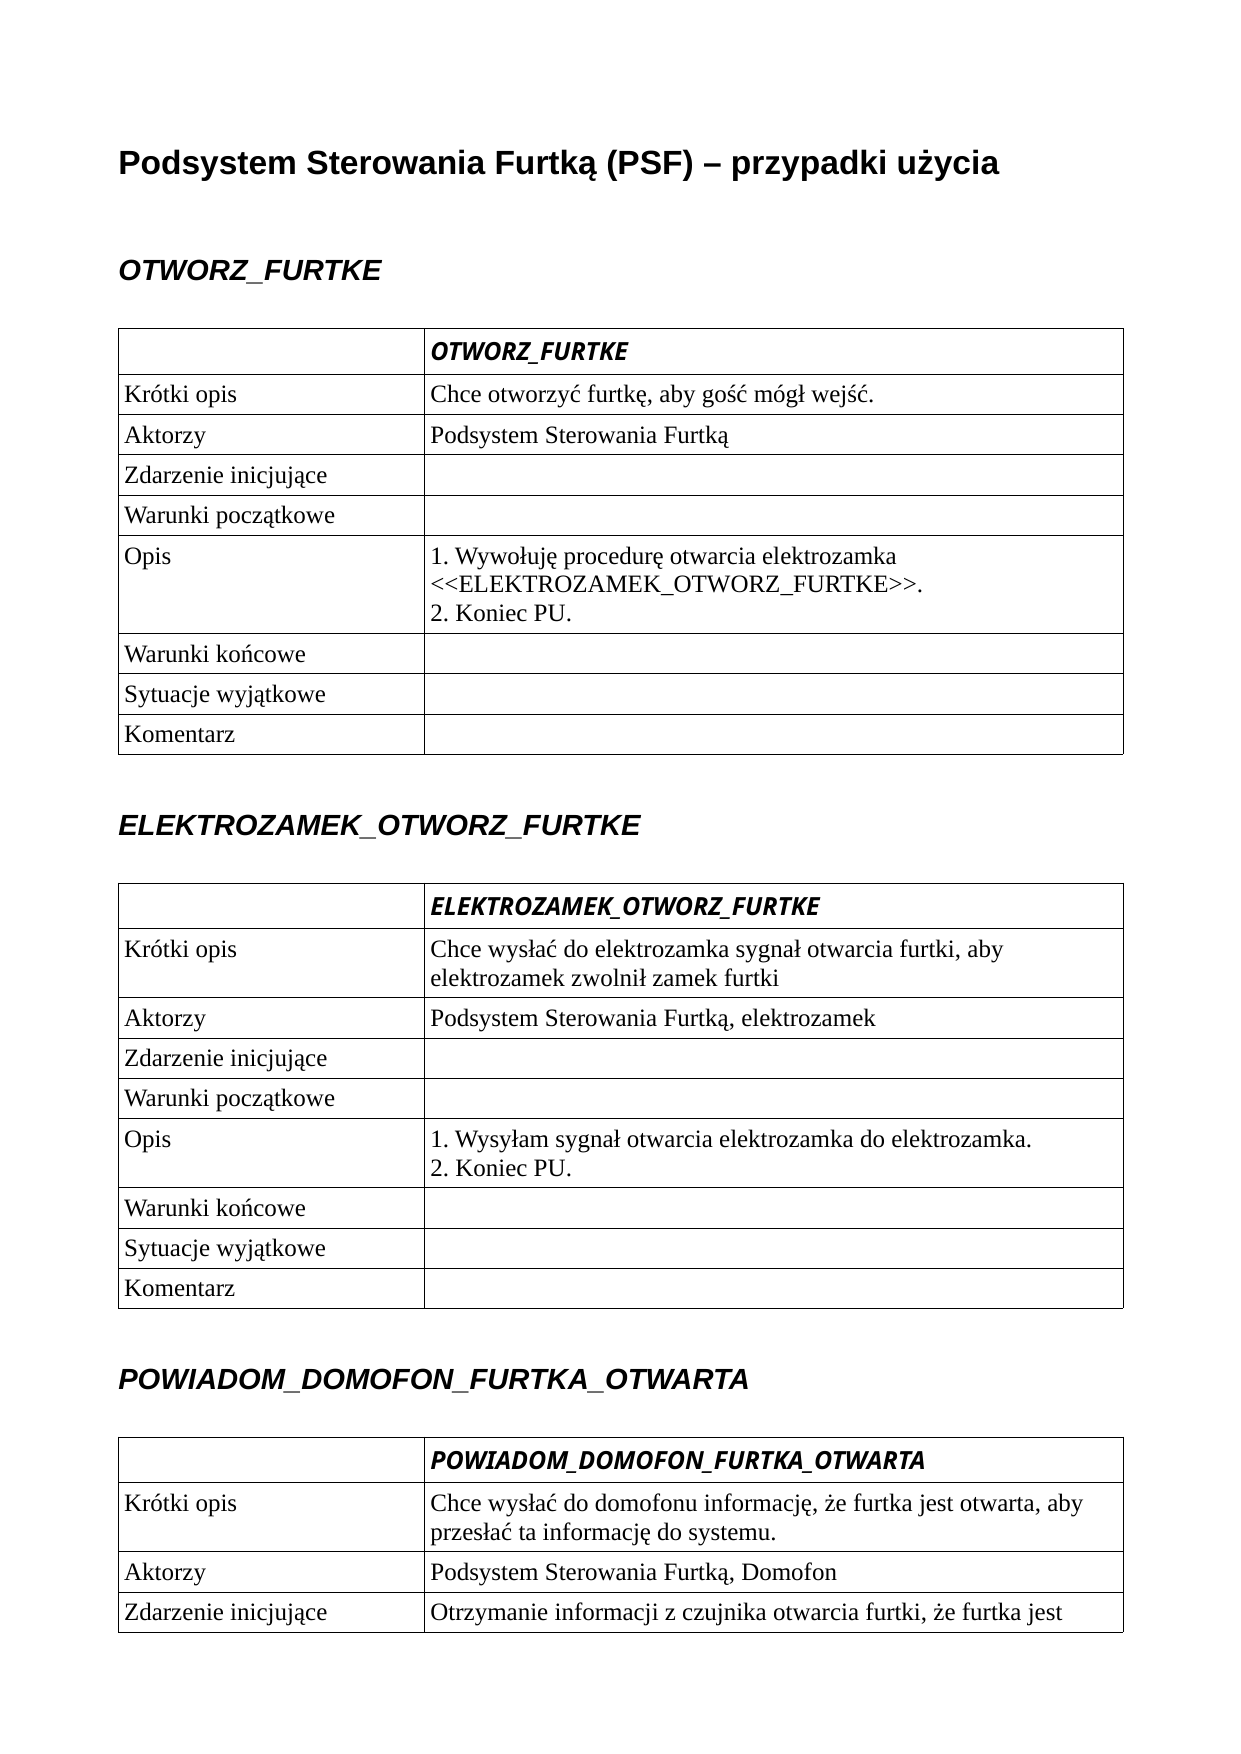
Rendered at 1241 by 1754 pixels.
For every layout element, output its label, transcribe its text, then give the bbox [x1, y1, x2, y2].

table_cell Podsystem Sterowania Furtką, elektrozamek [425, 998, 1123, 1037]
table_cell [425, 1079, 1123, 1118]
table_cell Chce wysłać do elektrozamka sygnał otwarcia furtki, aby elektrozamek zwolnił zamek furtki [425, 929, 1123, 997]
table_cell Warunki początkowe [119, 496, 424, 535]
table_cell [425, 1269, 1123, 1308]
subtitle OTWORZ_FURTKE [118, 253, 1122, 287]
table_cell Aktorzy [119, 998, 424, 1037]
table_cell Zdarzenie inicjujące [119, 1039, 424, 1078]
table_header POWIADOM_DOMOFON_FURTKA_OTWARTA [425, 1438, 1123, 1482]
table_cell Warunki końcowe [119, 1188, 424, 1227]
table_cell Chce wysłać do domofonu informację, że furtka jest otwarta, aby przesłać ta informację do systemu. [425, 1483, 1123, 1551]
table_cell [425, 455, 1123, 495]
table_cell Podsystem Sterowania Furtką [425, 415, 1123, 454]
subtitle POWIADOM_DOMOFON_FURTKA_OTWARTA [118, 1362, 1122, 1395]
table_cell Krótki opis [119, 375, 424, 414]
table_cell Warunki końcowe [119, 634, 424, 673]
table_cell [425, 1188, 1123, 1227]
table_cell Warunki początkowe [119, 1079, 424, 1118]
table_cell Aktorzy [119, 1552, 424, 1592]
table_cell Chce otworzyć furtkę, aby gość mógł wejść. [425, 375, 1123, 414]
table_cell Zdarzenie inicjujące [119, 455, 424, 495]
table_cell [425, 634, 1123, 673]
table_cell [425, 1229, 1123, 1268]
table_cell [425, 1039, 1123, 1078]
table_cell [425, 674, 1123, 713]
table_cell Komentarz [119, 715, 424, 754]
table_cell Sytuacje wyjątkowe [119, 1229, 424, 1268]
table_cell Zdarzenie inicjujące [119, 1593, 424, 1632]
table_cell Otrzymanie informacji z czujnika otwarcia furtki, że furtka jest [425, 1593, 1123, 1632]
table_header [119, 329, 424, 374]
table_cell 1. Wywołuję procedurę otwarcia elektrozamka <<ELEKTROZAMEK_OTWORZ_FURTKE>>. 2. Koniec PU. [425, 536, 1123, 633]
table_cell Krótki opis [119, 1483, 424, 1551]
table_cell [425, 496, 1123, 535]
subtitle ELEKTROZAMEK_OTWORZ_FURTKE [118, 808, 1122, 841]
table_header [119, 1438, 424, 1482]
table_cell Aktorzy [119, 415, 424, 454]
table_cell Krótki opis [119, 929, 424, 997]
table_cell Opis [119, 1119, 424, 1187]
subtitle Podsystem Sterowania Furtką (PSF) – przypadki użycia [118, 143, 1122, 182]
table_cell 1. Wysyłam sygnał otwarcia elektrozamka do elektrozamka. 2. Koniec PU. [425, 1119, 1123, 1187]
table_header [119, 884, 424, 928]
table_header ELEKTROZAMEK_OTWORZ_FURTKE [425, 884, 1123, 928]
table_cell Komentarz [119, 1269, 424, 1308]
table_header OTWORZ_FURTKE [425, 329, 1123, 374]
table_cell Podsystem Sterowania Furtką, Domofon [425, 1552, 1123, 1592]
table_cell [425, 715, 1123, 754]
table_cell Opis [119, 536, 424, 633]
table_cell Sytuacje wyjątkowe [119, 674, 424, 713]
